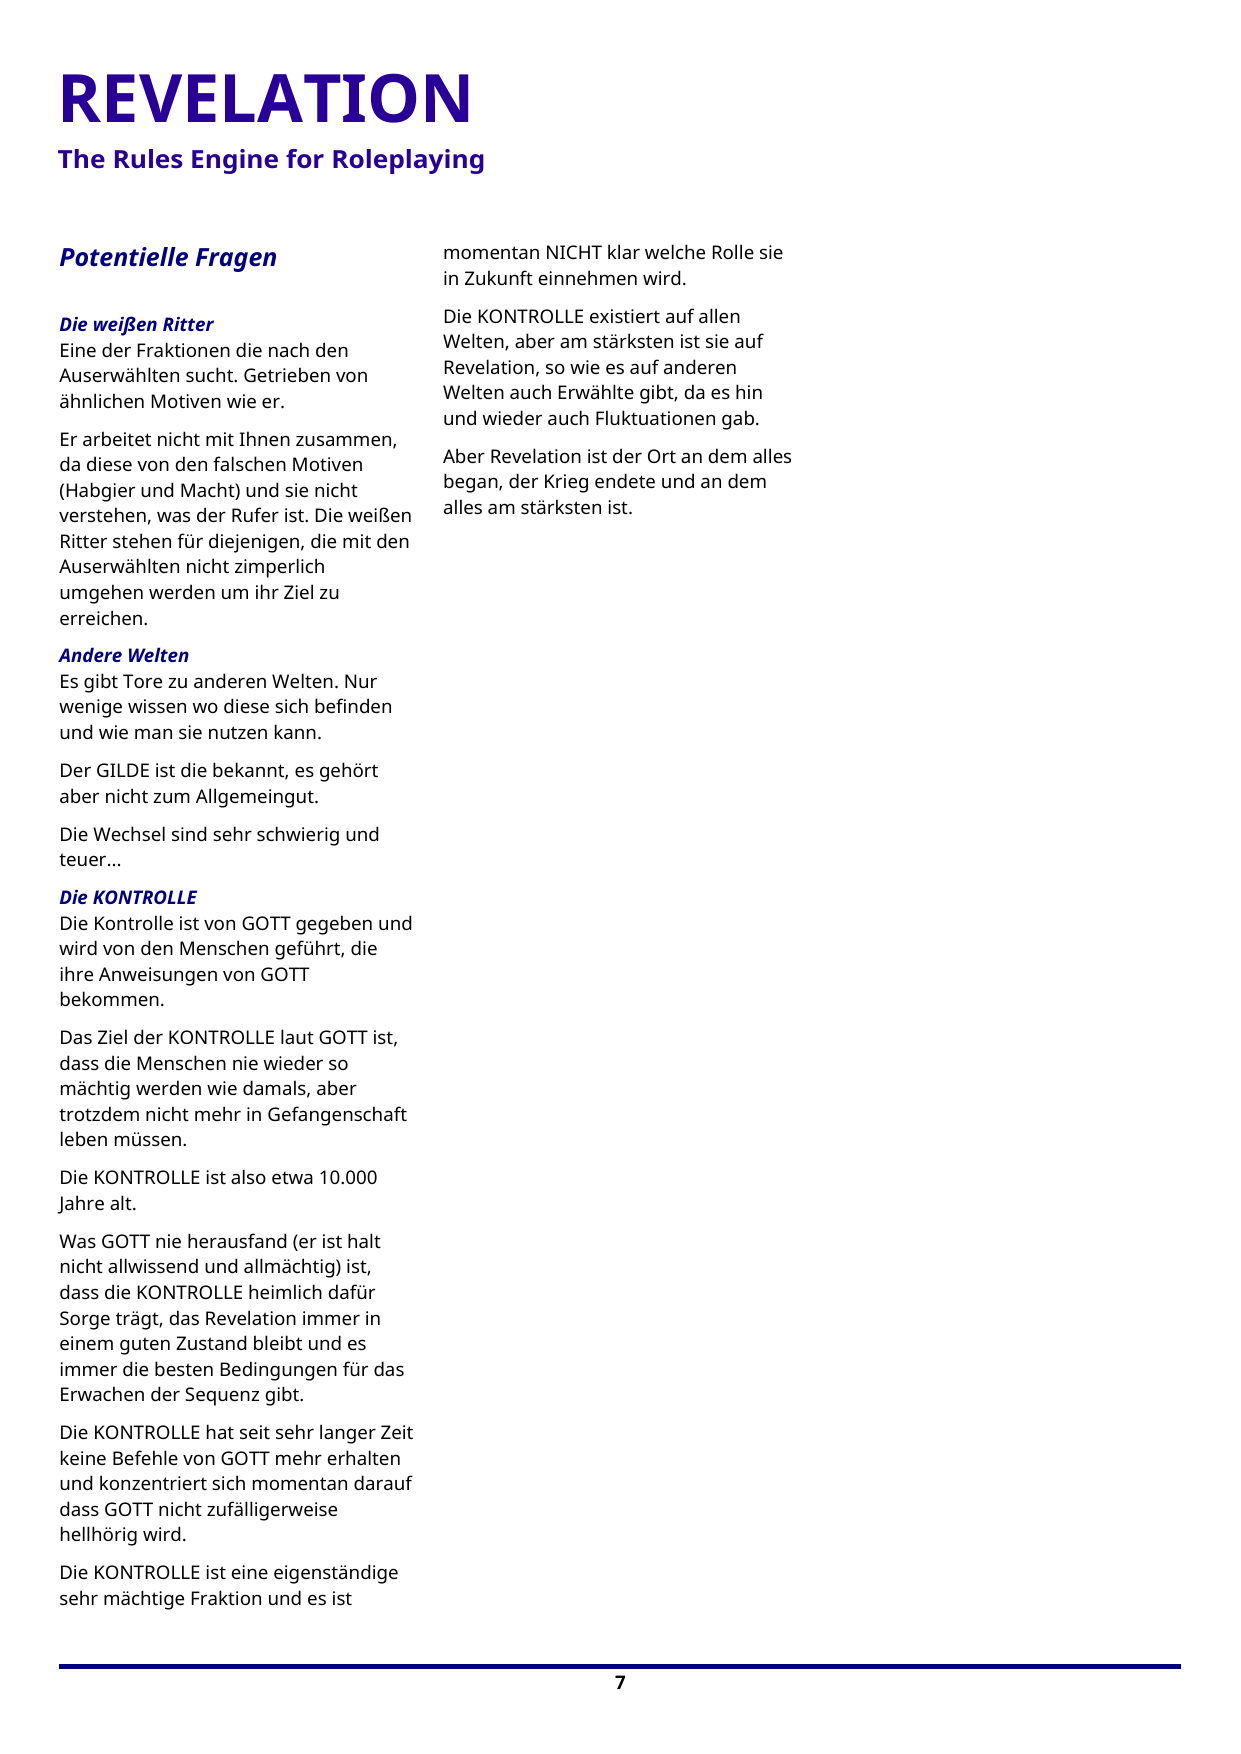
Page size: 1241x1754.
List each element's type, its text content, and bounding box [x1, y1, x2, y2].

text momentan NICHT klar welche Rolle sie in Zukunft einnehmen wird. [443, 239, 797, 291]
text Die Wechsel sind sehr schwierig und teuer... [59, 821, 413, 872]
subtitle Die weißen Ritter [59, 312, 413, 337]
text Es gibt Tore zu anderen Welten. Nur wenige wissen wo diese sich befinden und wie man sie nutzen kann. [59, 668, 413, 745]
text Aber Revelation ist der Ort an dem alles began, der Krieg endete und an dem alles am stärksten ist. [443, 443, 797, 520]
text Die KONTROLLE hat seit sehr langer Zeit keine Befehle von GOTT mehr erhalten und konzentriert sich momentan darauf dass GOTT nicht zufälligerweise hellhörig wird. [59, 1419, 413, 1547]
text Das Ziel der KONTROLLE laut GOTT ist, dass die Menschen nie wieder so mächtig werden wie damals, aber trotzdem nicht mehr in Gefangenschaft leben müssen. [59, 1024, 413, 1152]
text Der GILDE ist die bekannt, es gehört aber nicht zum Allgemeingut. [59, 757, 413, 808]
text Eine der Fraktionen die nach den Auserwählten sucht. Getrieben von ähnlichen Motiven wie er. [59, 337, 413, 414]
text Die KONTROLLE existiert auf allen Welten, aber am stärksten ist sie auf Revelation, so wie es auf anderen Welten auch Erwählte gibt, da es hin und wieder auch Fluktuationen gab. [443, 303, 797, 431]
text Er arbeitet nicht mit Ihnen zusammen, da diese von den falschen Motiven (Habgier und Macht) und sie nicht verstehen, was der Rufer ist. Die weißen Ritter stehen für diejenigen, die mit den Auserwählten nicht zimperlich umgehen werden um ihr Ziel zu erreichen. [59, 426, 413, 630]
text Die KONTROLLE ist also etwa 10.000 Jahre alt. [59, 1165, 413, 1216]
subtitle Andere Welten [59, 643, 413, 668]
subtitle Potentielle Fragen [59, 239, 413, 273]
subtitle Die KONTROLLE [59, 884, 413, 910]
text Die Kontrolle ist von GOTT gegeben und wird von den Menschen geführt, die ihre Anweisungen von GOTT bekommen. [59, 910, 413, 1012]
text Was GOTT nie herausfand (er ist halt nicht allwissend und allmächtig) ist, dass die KONTROLLE heimlich dafür Sorge trägt, das Revelation immer in einem guten Zustand bleibt und es immer die besten Bedingungen für das Erwachen der Sequenz gibt. [59, 1228, 413, 1407]
text Die KONTROLLE ist eine eigenständige sehr mächtige Fraktion und es ist [59, 1559, 413, 1611]
